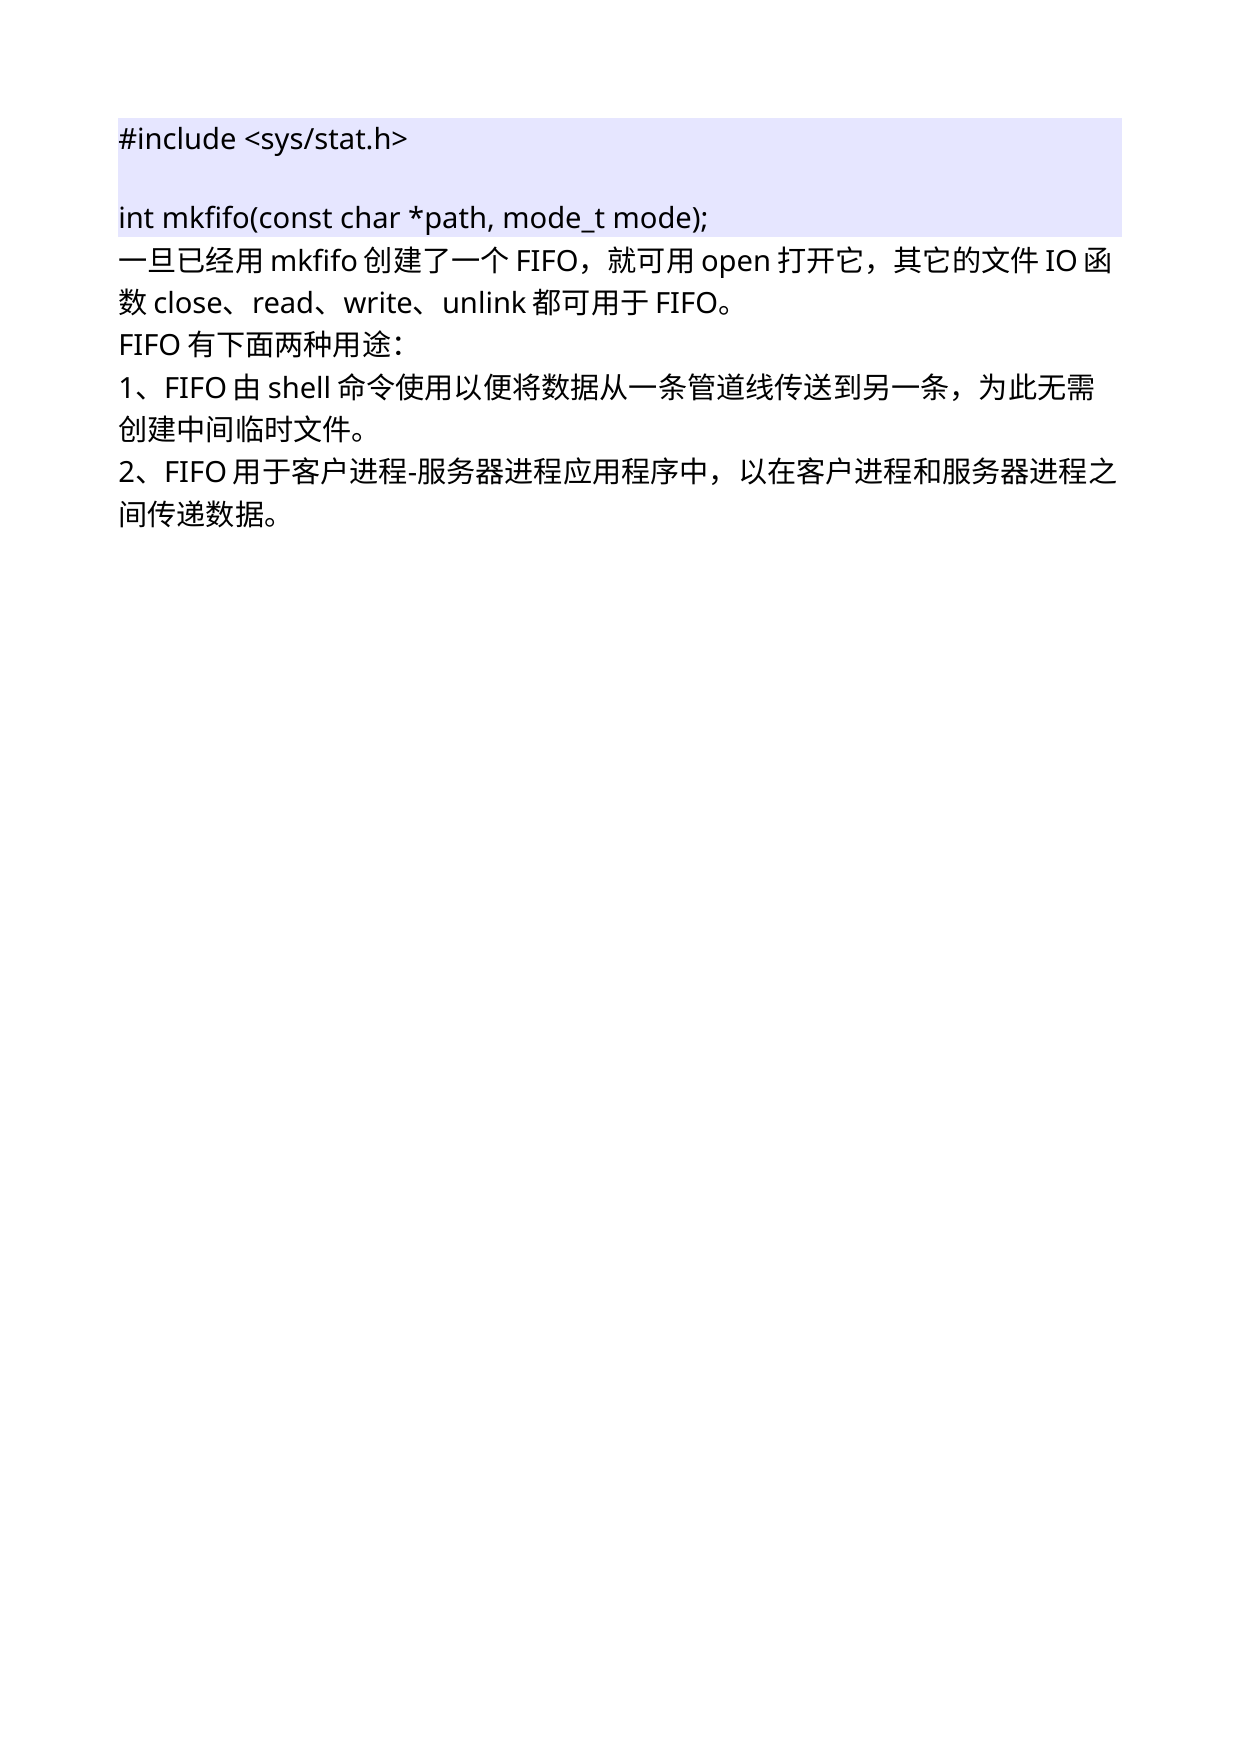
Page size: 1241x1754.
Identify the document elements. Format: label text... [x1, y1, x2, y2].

text #include <sys/stat.h> [118, 118, 1122, 158]
text 2、FIFO用于客户进程-服务器进程应用程序中，以在客户进程和服务器进程之间传递数据。 [118, 449, 1122, 534]
text 一旦已经用mkfifo创建了一个FIFO，就可用open打开它，其它的文件IO函数close、read、write、unlink都可用于FIFO。 [118, 237, 1122, 322]
text int mkfifo(const char *path, mode_t mode); [118, 197, 1122, 237]
text 1、FIFO由shell命令使用以便将数据从一条管道线传送到另一条，为此无需创建中间临时文件。 [118, 364, 1122, 449]
text FIFO有下面两种用途： [118, 322, 1122, 364]
